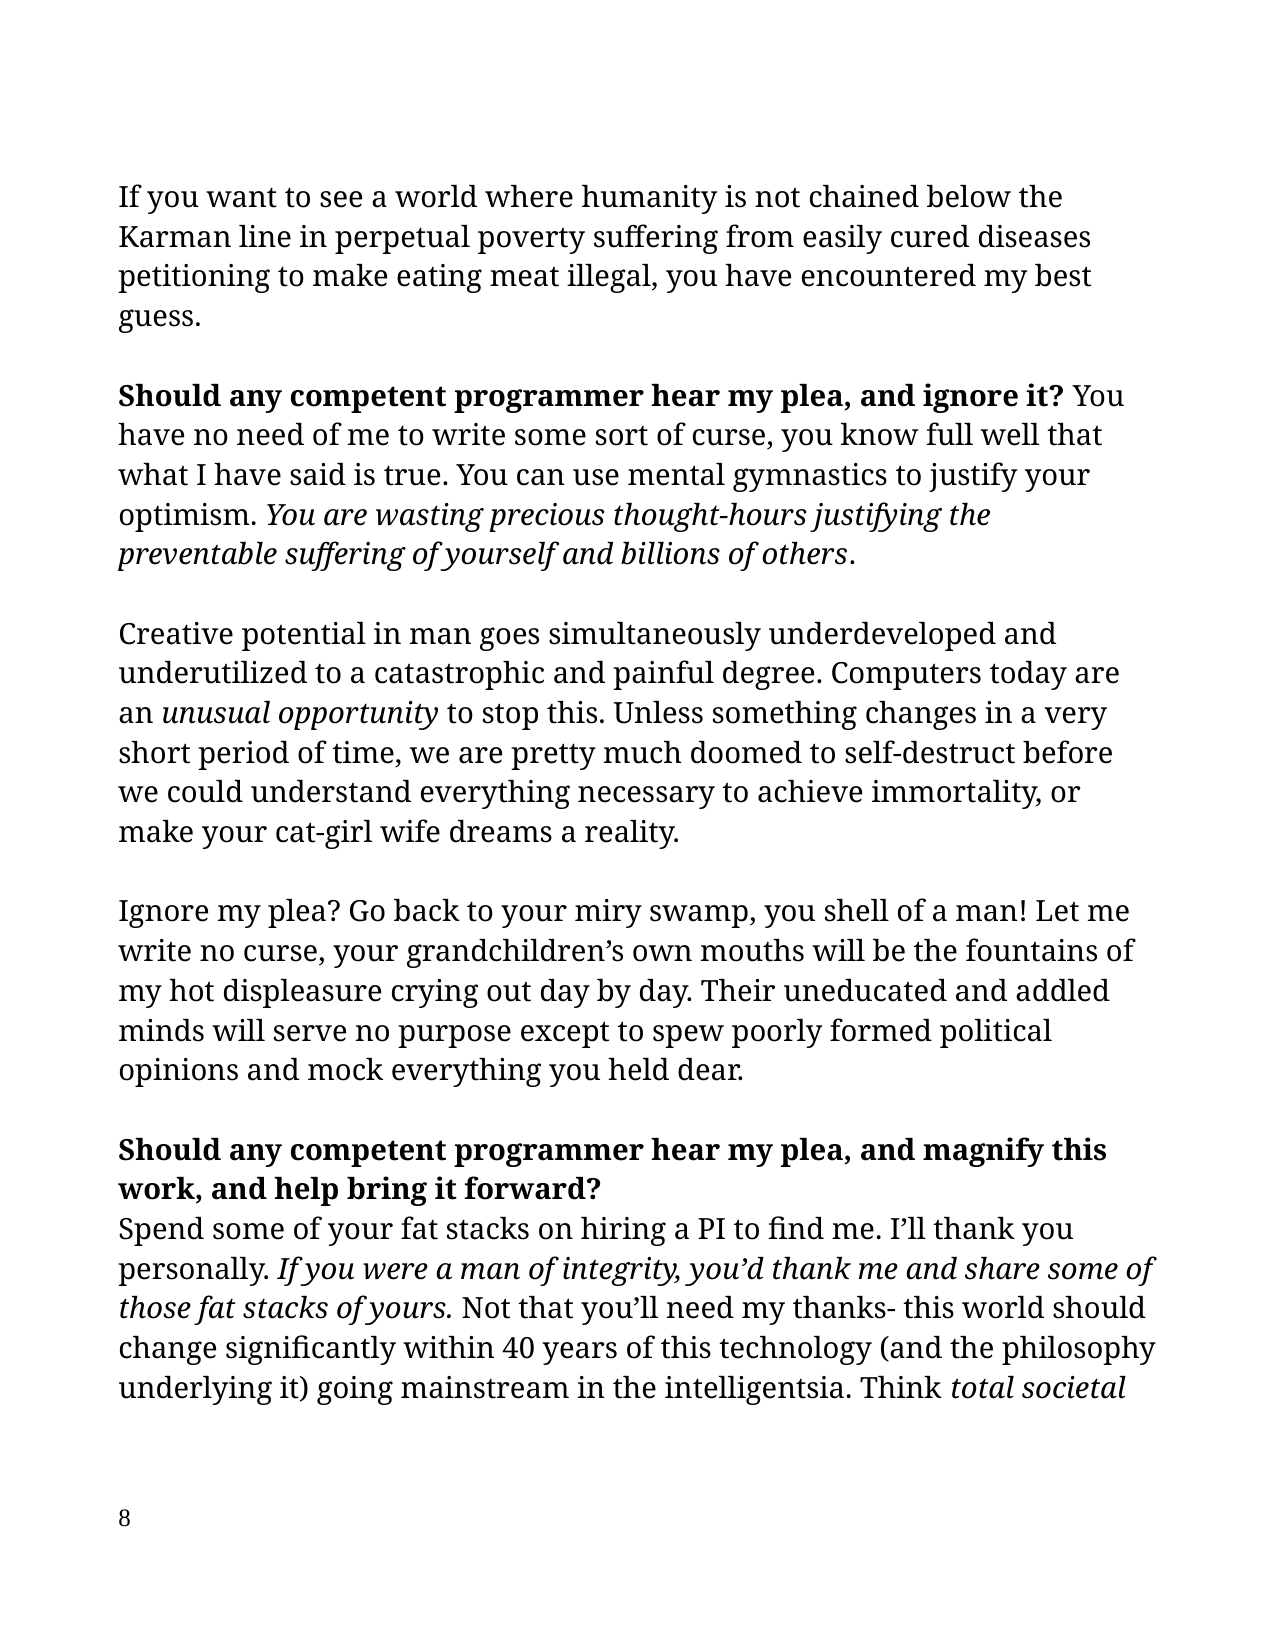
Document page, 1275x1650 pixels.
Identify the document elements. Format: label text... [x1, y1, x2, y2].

text Ignore my plea? Go back to your miry swamp, you shell of a man! Let me write no curse, your grandchildren’s own mouths will be the fountains of my hot displeasure crying out day by day. Their uneducated and addled minds will serve no purpose except to spew poorly formed political opinions and mock everything you held dear. [118, 891, 1157, 1089]
text Should any competent programmer hear my plea, and magnify this work, and help bring it forward? [118, 1129, 1157, 1208]
text Spend some of your fat stacks on hiring a PI to find me. I’ll thank you personally. If you were a man of integrity, you’d thank me and share some of those fat stacks of yours. Not that you’ll need my thanks- this world should change significantly within 40 years of this technology (and the philosophy underlying it) going mainstream in the intelligentsia. Think total societal [118, 1208, 1157, 1407]
text If you want to see a world where humanity is not chained below the Karman line in perpetual poverty suffering from easily cured diseases petitioning to make eating meat illegal, you have encountered my best guess. [118, 176, 1157, 335]
text Creative potential in man goes simultaneously underdeveloped and underutilized to a catastrophic and painful degree. Computers today are an unusual opportunity to stop this. Unless something changes in a very short period of time, we are pretty much doomed to self-destruct before we could understand everything necessary to achieve immortality, or make your cat-girl wife dreams a reality. [118, 613, 1157, 851]
text Should any competent programmer hear my plea, and ignore it? You have no need of me to write some sort of curse, you know full well that what I have said is true. You can use mental gymnastics to justify your optimism. You are wasting precious thought-hours justifying the preventable suffering of yourself and billions of others. [118, 375, 1157, 573]
